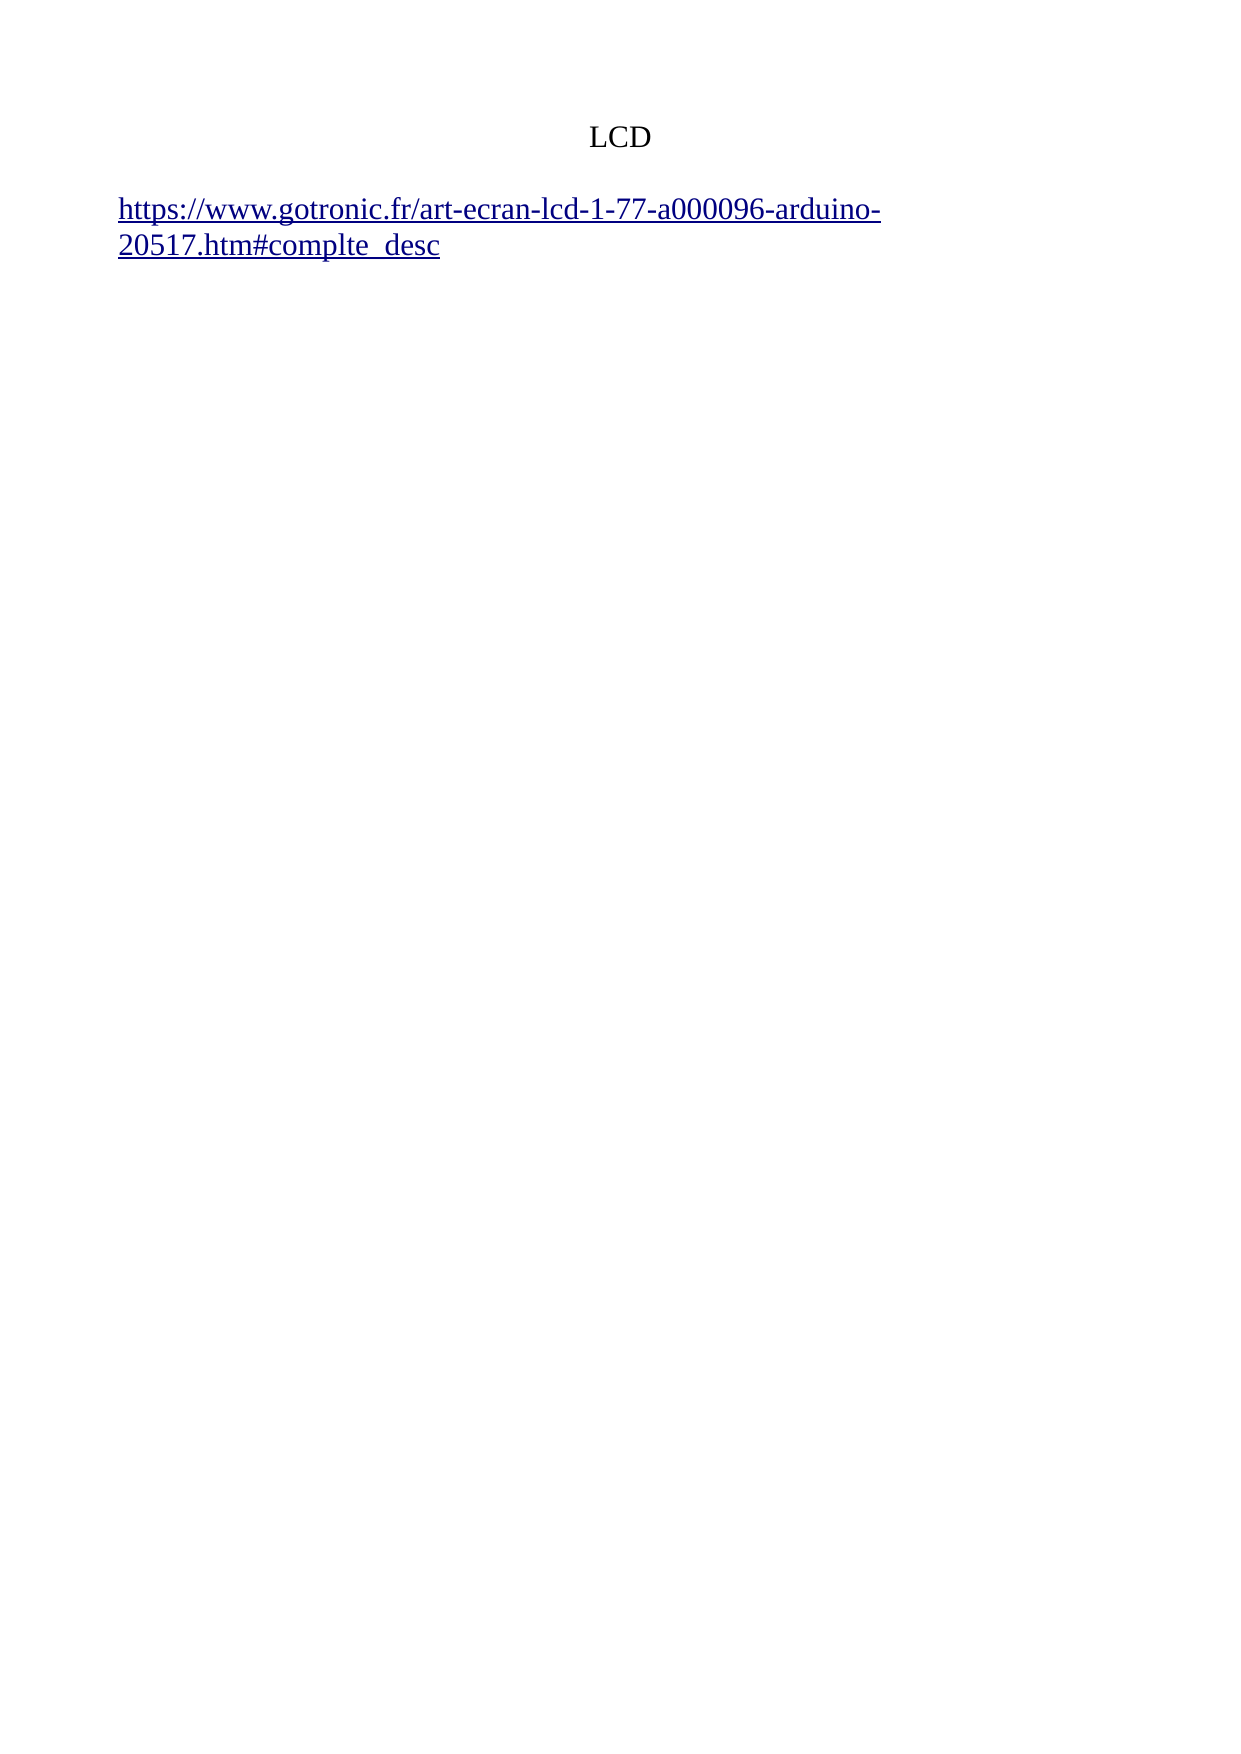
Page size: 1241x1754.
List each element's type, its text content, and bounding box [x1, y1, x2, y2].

text LCD [118, 118, 1122, 154]
text https://www.gotronic.fr/art-ecran-lcd-1-77-a000096-arduino-20517.htm#complte_desc [118, 190, 1122, 262]
